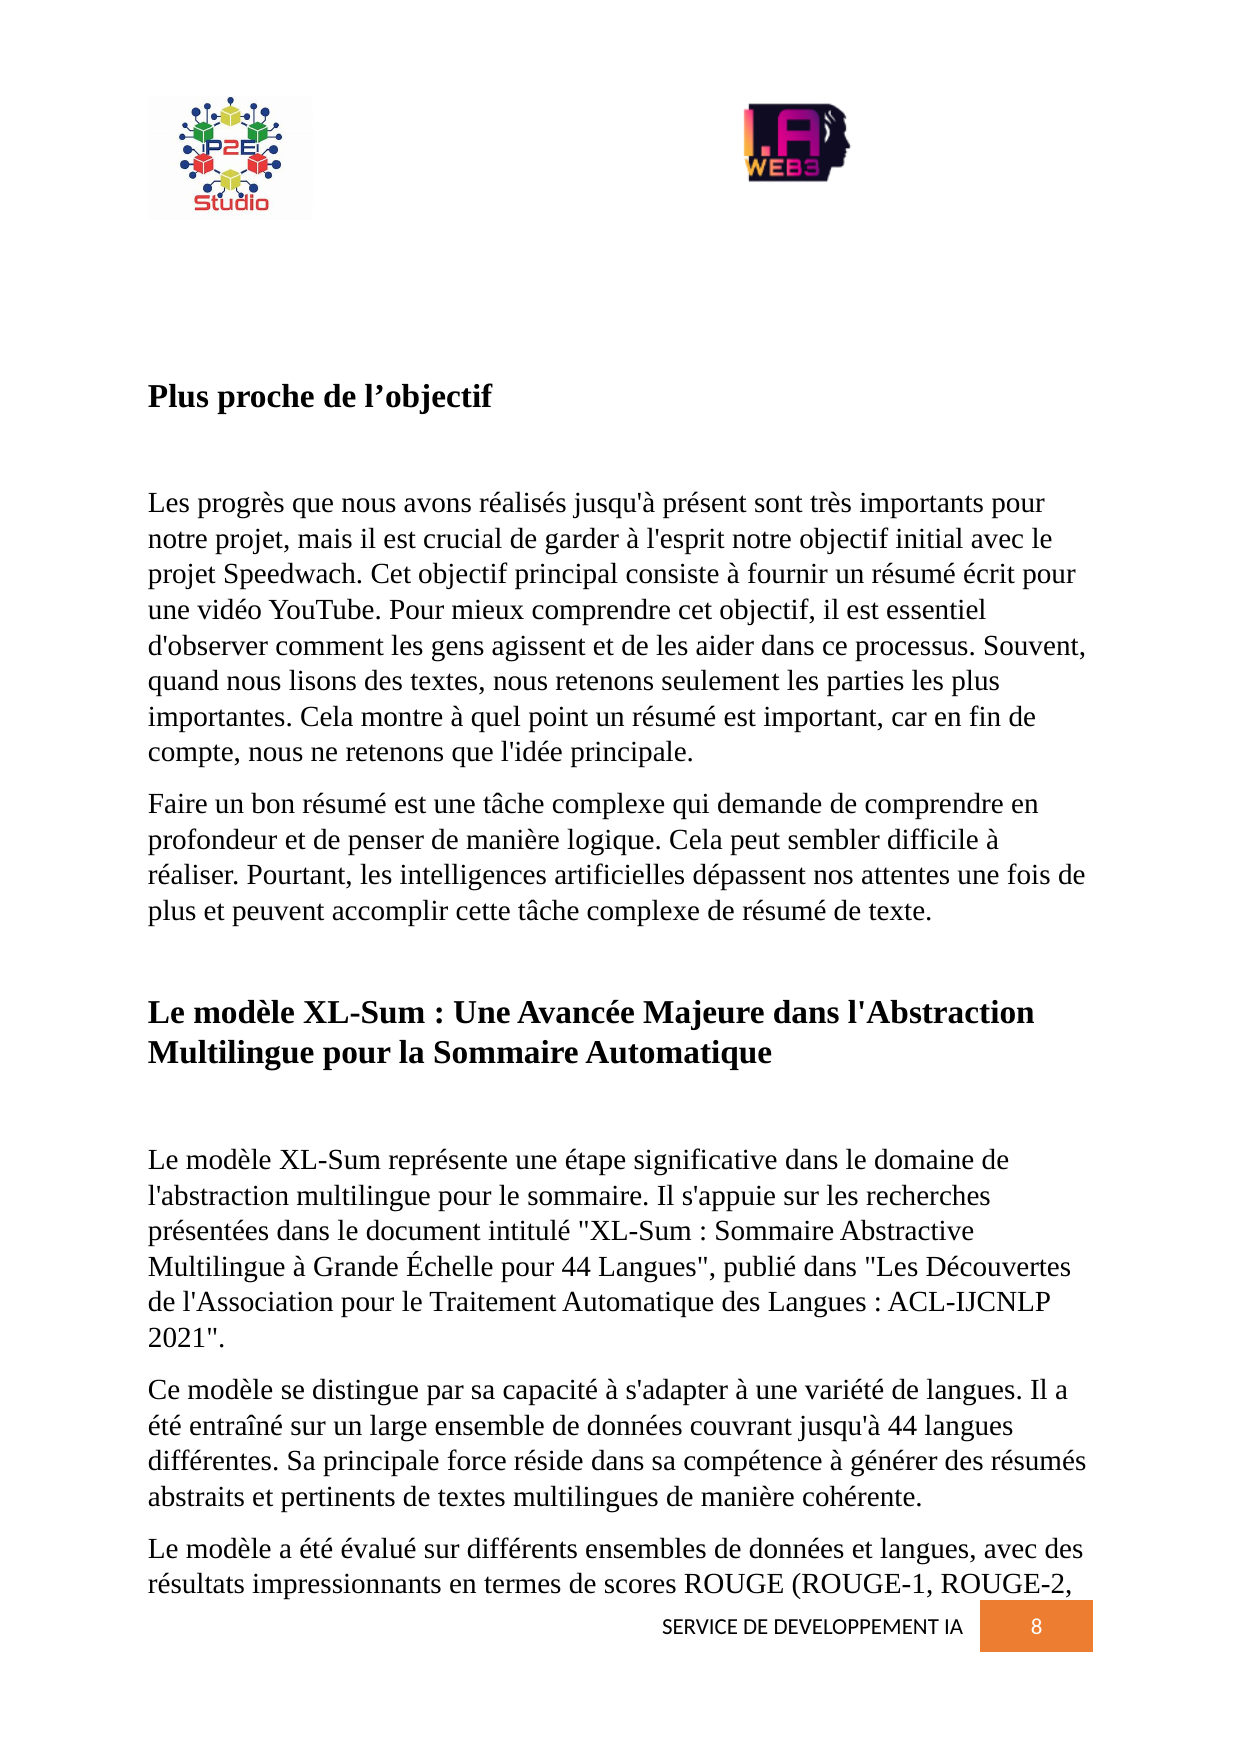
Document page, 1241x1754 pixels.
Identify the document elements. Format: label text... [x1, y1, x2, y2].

text Le modèle XL-Sum représente une étape significative dans le domaine de l'abstraction multilingue pour le sommaire. Il s'appuie sur les recherches présentées dans le document intitulé "XL-Sum : Sommaire Abstractive Multilingue à Grande Échelle pour 44 Langues", publié dans "Les Découvertes de l'Association pour le Traitement Automatique des Langues : ACL-IJCNLP 2021". [148, 1142, 1093, 1353]
text Faire un bon résumé est une tâche complexe qui demande de comprendre en profondeur et de penser de manière logique. Cela peut sembler difficile à réaliser. Pourtant, les intelligences artificielles dépassent nos attentes une fois de plus et peuvent accomplir cette tâche complexe de résumé de texte. [148, 786, 1093, 926]
text Plus proche de l’objectif [148, 376, 1093, 414]
text Les progrès que nous avons réalisés jusqu'à présent sont très importants pour notre projet, mais il est crucial de garder à l'esprit notre objectif initial avec le projet Speedwach. Cet objectif principal consiste à fournir un résumé écrit pour une vidéo YouTube. Pour mieux comprendre cet objectif, il est essentiel d'observer comment les gens agissent et de les aider dans ce processus. Souvent, quand nous lisons des textes, nous retenons seulement les parties les plus importantes. Cela montre à quel point un résumé est important, car en fin de compte, nous ne retenons que l'idée principale. [148, 486, 1093, 768]
text Le modèle a été évalué sur différents ensembles de données et langues, avec des résultats impressionnants en termes de scores ROUGE (ROUGE-1, ROUGE-2, [148, 1531, 1093, 1600]
text Le modèle XL-Sum : Une Avancée Majeure dans l'Abstraction Multilingue pour la Sommaire Automatique [148, 992, 1093, 1071]
text Ce modèle se distingue par sa capacité à s'adapter à une variété de langues. Il a été entraîné sur un large ensemble de données couvrant jusqu'à 44 langues différentes. Sa principale force réside dans sa compétence à générer des résumés abstraits et pertinents de textes multilingues de manière cohérente. [148, 1372, 1093, 1512]
